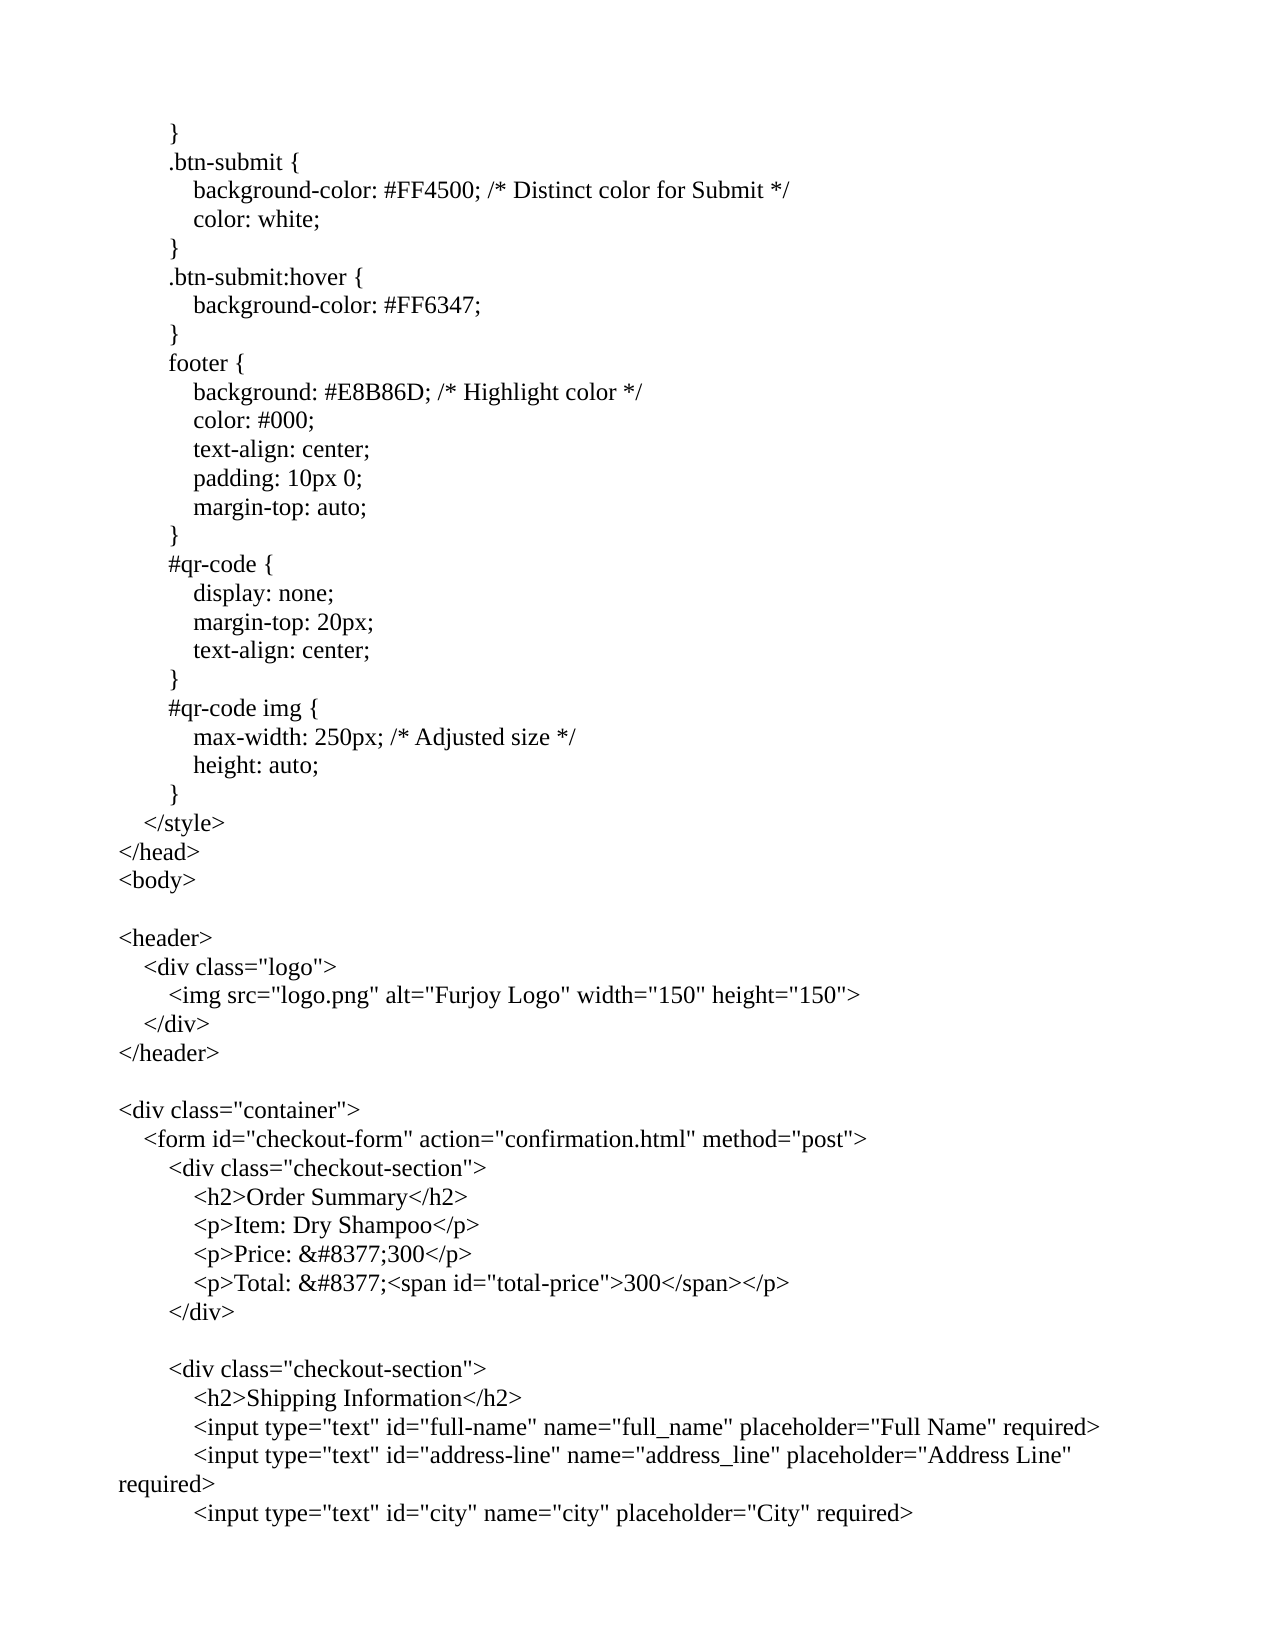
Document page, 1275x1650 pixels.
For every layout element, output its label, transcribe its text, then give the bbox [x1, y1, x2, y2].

text background-color: #FF6347; [118, 291, 1157, 319]
text <p>Total: &#8377;<span id="total-price">300</span></p> [118, 1268, 1157, 1297]
text <div class="checkout-section"> [118, 1153, 1157, 1182]
text } [118, 664, 1157, 693]
text <header> [118, 923, 1157, 952]
text } [118, 233, 1157, 262]
text <div class="logo"> [118, 952, 1157, 981]
text } [118, 779, 1157, 808]
text </div> [118, 1009, 1157, 1038]
text } [118, 118, 1157, 147]
text #qr-code { [118, 549, 1157, 578]
text footer { [118, 348, 1157, 377]
text } [118, 521, 1157, 549]
text <input type="text" id="full-name" name="full_name" placeholder="Full Name" required> [118, 1412, 1157, 1441]
text <h2>Shipping Information</h2> [118, 1383, 1157, 1412]
text </style> [118, 808, 1157, 837]
text <p>Price: &#8377;300</p> [118, 1239, 1157, 1268]
text margin-top: 20px; [118, 607, 1157, 636]
text <h2>Order Summary</h2> [118, 1182, 1157, 1211]
text display: none; [118, 578, 1157, 607]
text height: auto; [118, 751, 1157, 779]
text text-align: center; [118, 434, 1157, 463]
text <p>Item: Dry Shampoo</p> [118, 1211, 1157, 1239]
text color: white; [118, 204, 1157, 233]
text <input type="text" id="address-line" name="address_line" placeholder="Address Line" required> [118, 1441, 1157, 1498]
text background-color: #FF4500; /* Distinct color for Submit */ [118, 176, 1157, 204]
text <div class="checkout-section"> [118, 1354, 1157, 1383]
text </div> [118, 1297, 1157, 1326]
text <div class="container"> [118, 1096, 1157, 1124]
text margin-top: auto; [118, 492, 1157, 521]
text <body> [118, 866, 1157, 894]
text .btn-submit:hover { [118, 262, 1157, 291]
text color: #000; [118, 406, 1157, 434]
text padding: 10px 0; [118, 463, 1157, 492]
text .btn-submit { [118, 147, 1157, 176]
text text-align: center; [118, 636, 1157, 664]
text <input type="text" id="city" name="city" placeholder="City" required> [118, 1498, 1157, 1527]
text <form id="checkout-form" action="confirmation.html" method="post"> [118, 1124, 1157, 1153]
text </head> [118, 837, 1157, 866]
text max-width: 250px; /* Adjusted size */ [118, 722, 1157, 751]
text <img src="logo.png" alt="Furjoy Logo" width="150" height="150"> [118, 981, 1157, 1009]
text } [118, 319, 1157, 348]
text </header> [118, 1038, 1157, 1067]
text #qr-code img { [118, 693, 1157, 722]
text background: #E8B86D; /* Highlight color */ [118, 377, 1157, 406]
